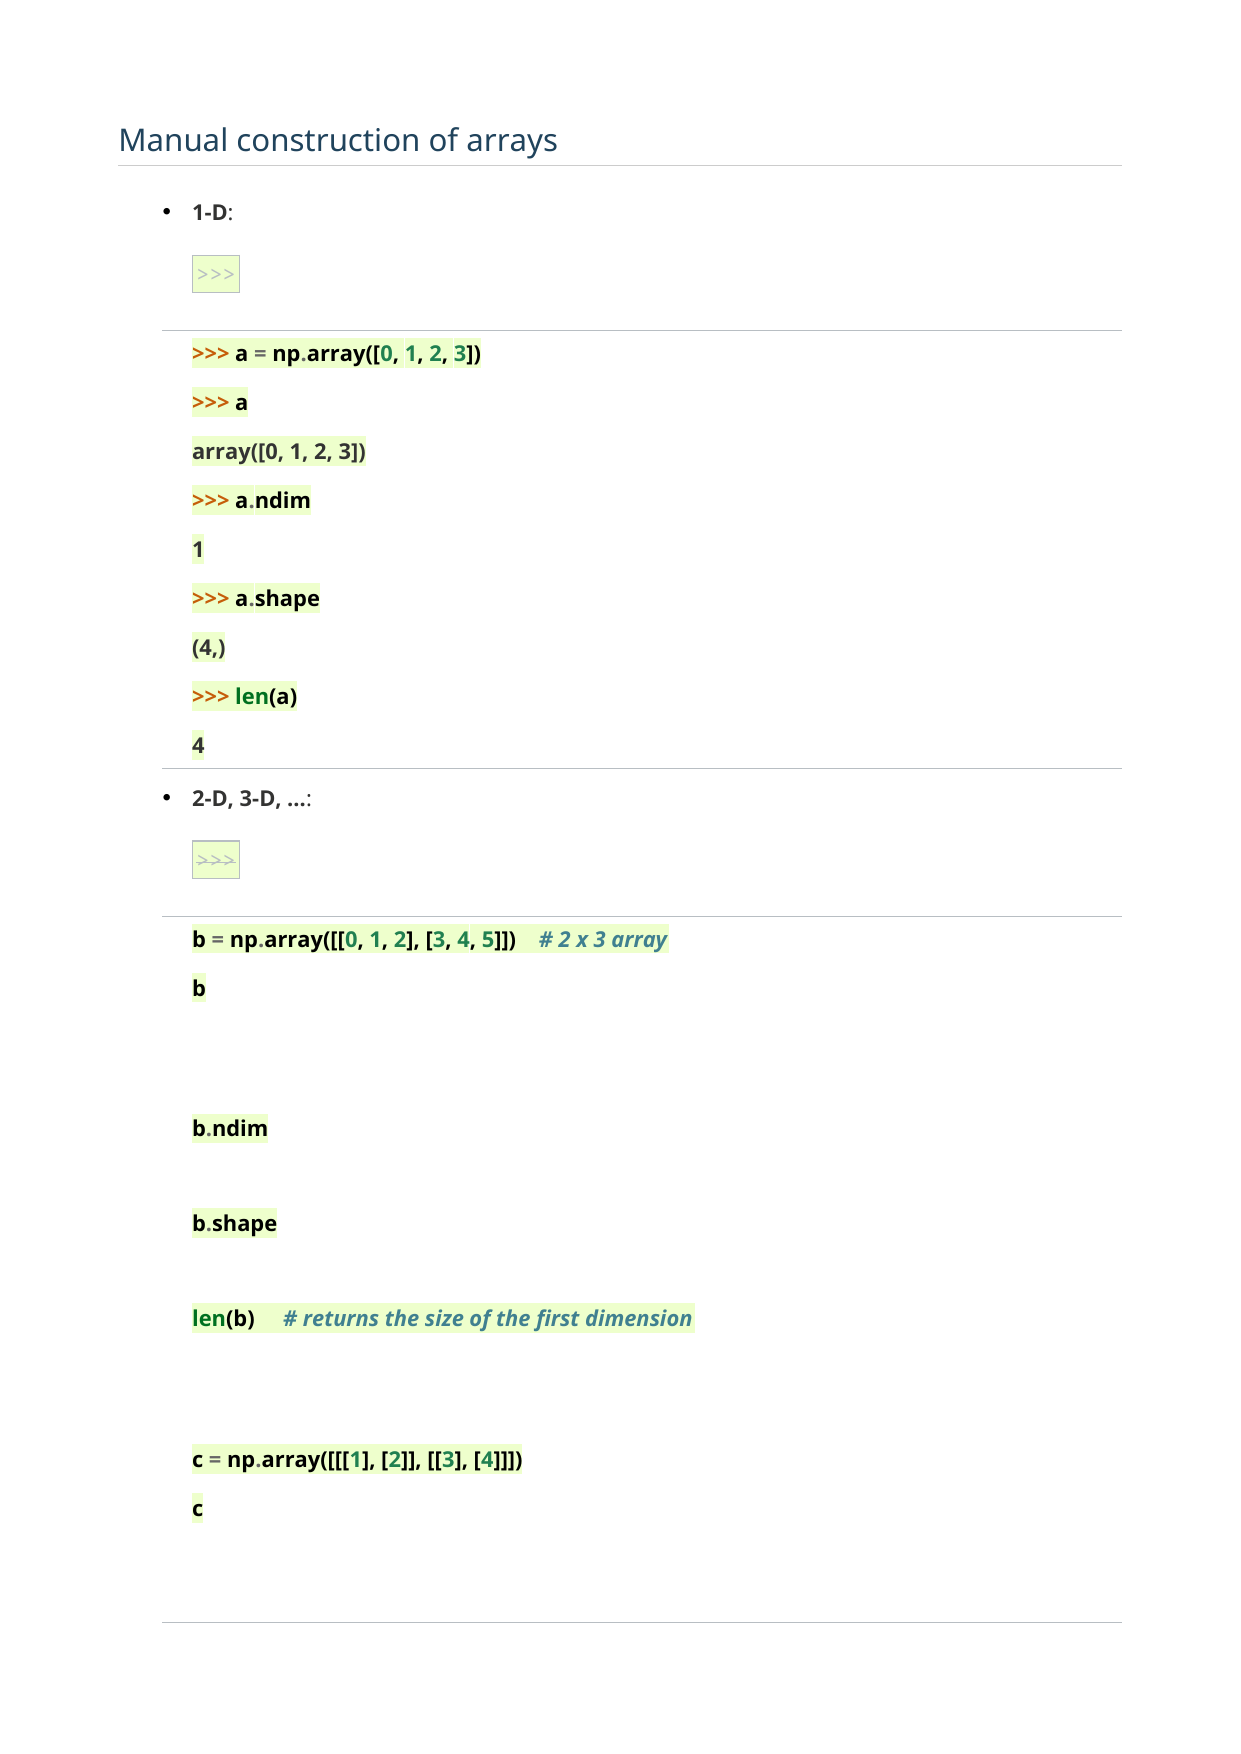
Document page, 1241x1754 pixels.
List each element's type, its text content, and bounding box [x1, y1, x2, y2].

list 4 [162, 722, 1122, 768]
list c [162, 1485, 1122, 1523]
list b [162, 965, 1122, 1002]
list b = np.array([[0, 1, 2], [3, 4, 5]]) # 2 x 3 array [162, 917, 1122, 953]
list >>> a.ndim [162, 477, 1122, 515]
list [162, 840, 192, 879]
list [240, 254, 1122, 293]
list [240, 840, 1122, 879]
list >>> a [162, 379, 1122, 417]
list array([0, 1, 2, 3]) [162, 428, 1122, 466]
subtitle Manual construction of arrays [118, 118, 1122, 165]
list len(b) # returns the size of the first dimension [162, 1295, 1122, 1333]
list >>> [193, 842, 239, 878]
list >>> a = np.array([0, 1, 2, 3]) [162, 331, 1122, 368]
list b.ndim [162, 1106, 1122, 1143]
list >>> [162, 254, 239, 293]
list (4,) [162, 624, 1122, 662]
list b.shape [162, 1200, 1122, 1238]
list 1 [162, 526, 1122, 564]
list 1-D: [162, 197, 1122, 227]
list >>> len(a) [162, 673, 1122, 711]
list >>> a.shape [162, 575, 1122, 613]
list 2-D, 3-D, …: [162, 783, 1122, 812]
list c = np.array([[[1], [2]], [[3], [4]]]) [162, 1436, 1122, 1474]
